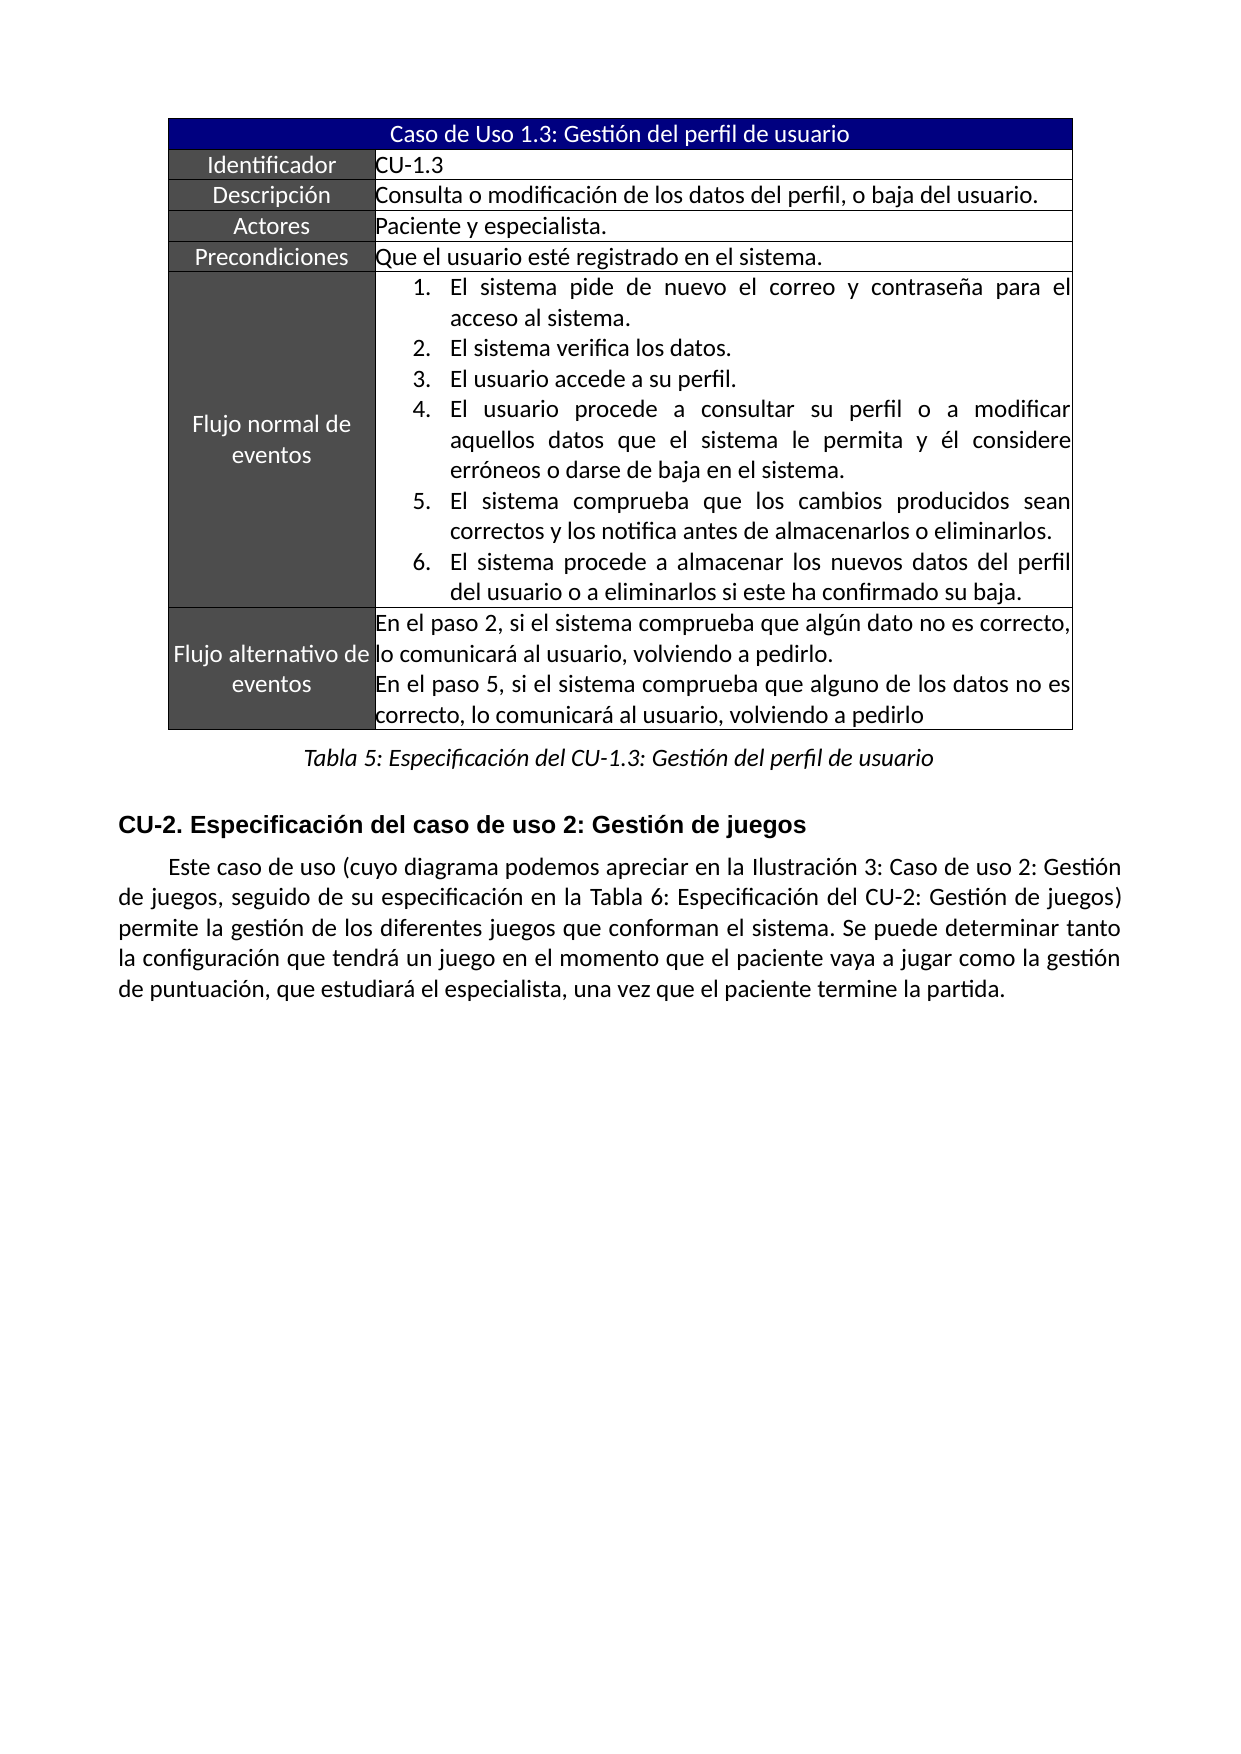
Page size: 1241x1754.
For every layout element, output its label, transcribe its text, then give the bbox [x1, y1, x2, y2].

table_header Caso de Uso 1.3: Gestión del perfil de usuario [169, 119, 1072, 149]
table_cell Identificador [169, 150, 375, 179]
table_cell Flujo alternativo de eventos [169, 608, 375, 729]
table_cell CU-1.3 [376, 150, 1072, 179]
table_cell El sistema pide de nuevo el correo y contraseña para el acceso al sistema. El sistema verifica los datos. El usuario accede a su perfil. El usuario procede a consultar su perfil o a modificar aquellos datos que el sistema le permita y él considere erróneos o darse de baja en el sistema. El sistema comprueba que los cambios producidos sean correctos y los notifica antes de almacenarlos o eliminarlos. El sistema procede a almacenar los nuevos datos del perfil del usuario o a eliminarlos si este ha confirmado su baja. [376, 272, 1072, 607]
table_cell Que el usuario esté registrado en el sistema. [376, 242, 1072, 271]
table_cell Actores [169, 211, 375, 241]
subtitle Especificación del caso de uso 2: Gestión de juegos [118, 810, 1122, 838]
table_cell En el paso 2, si el sistema comprueba que algún dato no es correcto, lo comunicará al usuario, volviendo a pedirlo. En el paso 5, si el sistema comprueba que alguno de los datos no es correcto, lo comunicará al usuario, volviendo a pedirlo [376, 608, 1072, 729]
table_cell Consulta o modificación de los datos del perfil, o baja del usuario. [376, 180, 1072, 210]
text Este caso de uso (cuyo diagrama podemos apreciar en la Ilustración 3: Caso de uso 2: Gestión de juegos, seguido de su especificación en la Tabla 6: Especificación del CU-2: Gestión de juegos) permite la gestión de los diferentes juegos que conforman el sistema. Se puede determinar tanto la configuración que tendrá un juego en el momento que el paciente vaya a jugar como la gestión de puntuación, que estudiará el especialista, una vez que el paciente termine la partida. [118, 851, 1122, 1003]
table_cell Flujo normal de eventos [169, 272, 375, 607]
table_cell Precondiciones [169, 242, 375, 271]
text Tabla 5: Especificación del CU-1.3: Gestión del perfil de usuario [118, 742, 1122, 772]
table_cell Descripción [169, 180, 375, 210]
table_cell Paciente y especialista. [376, 211, 1072, 241]
